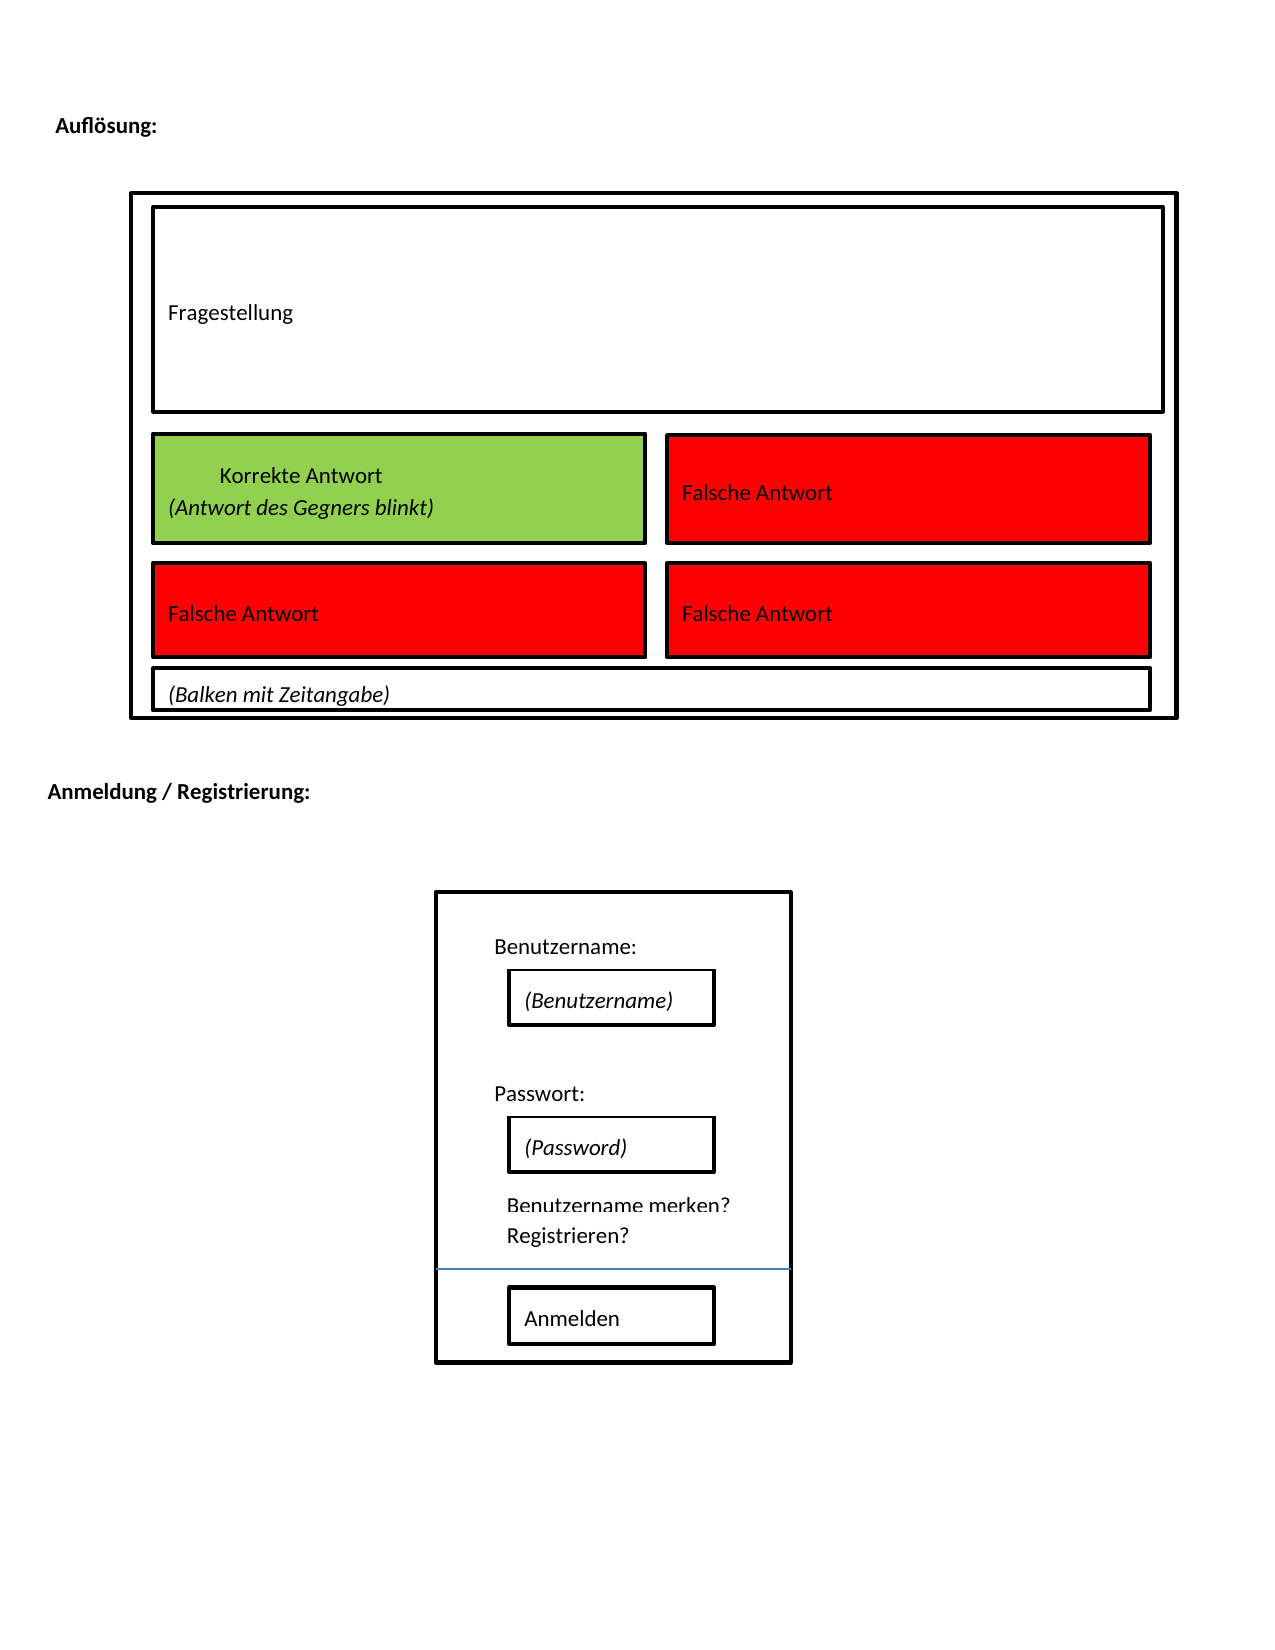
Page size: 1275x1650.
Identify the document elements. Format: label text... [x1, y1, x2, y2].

text Auflösung: [55, 111, 204, 139]
text Benutzername: [494, 932, 749, 960]
text Anmeldung / Registrierung: [47, 777, 698, 805]
text Registrieren? [507, 1221, 724, 1249]
text Benutzername merken? [507, 1191, 762, 1219]
text Passwort: [494, 1079, 749, 1107]
